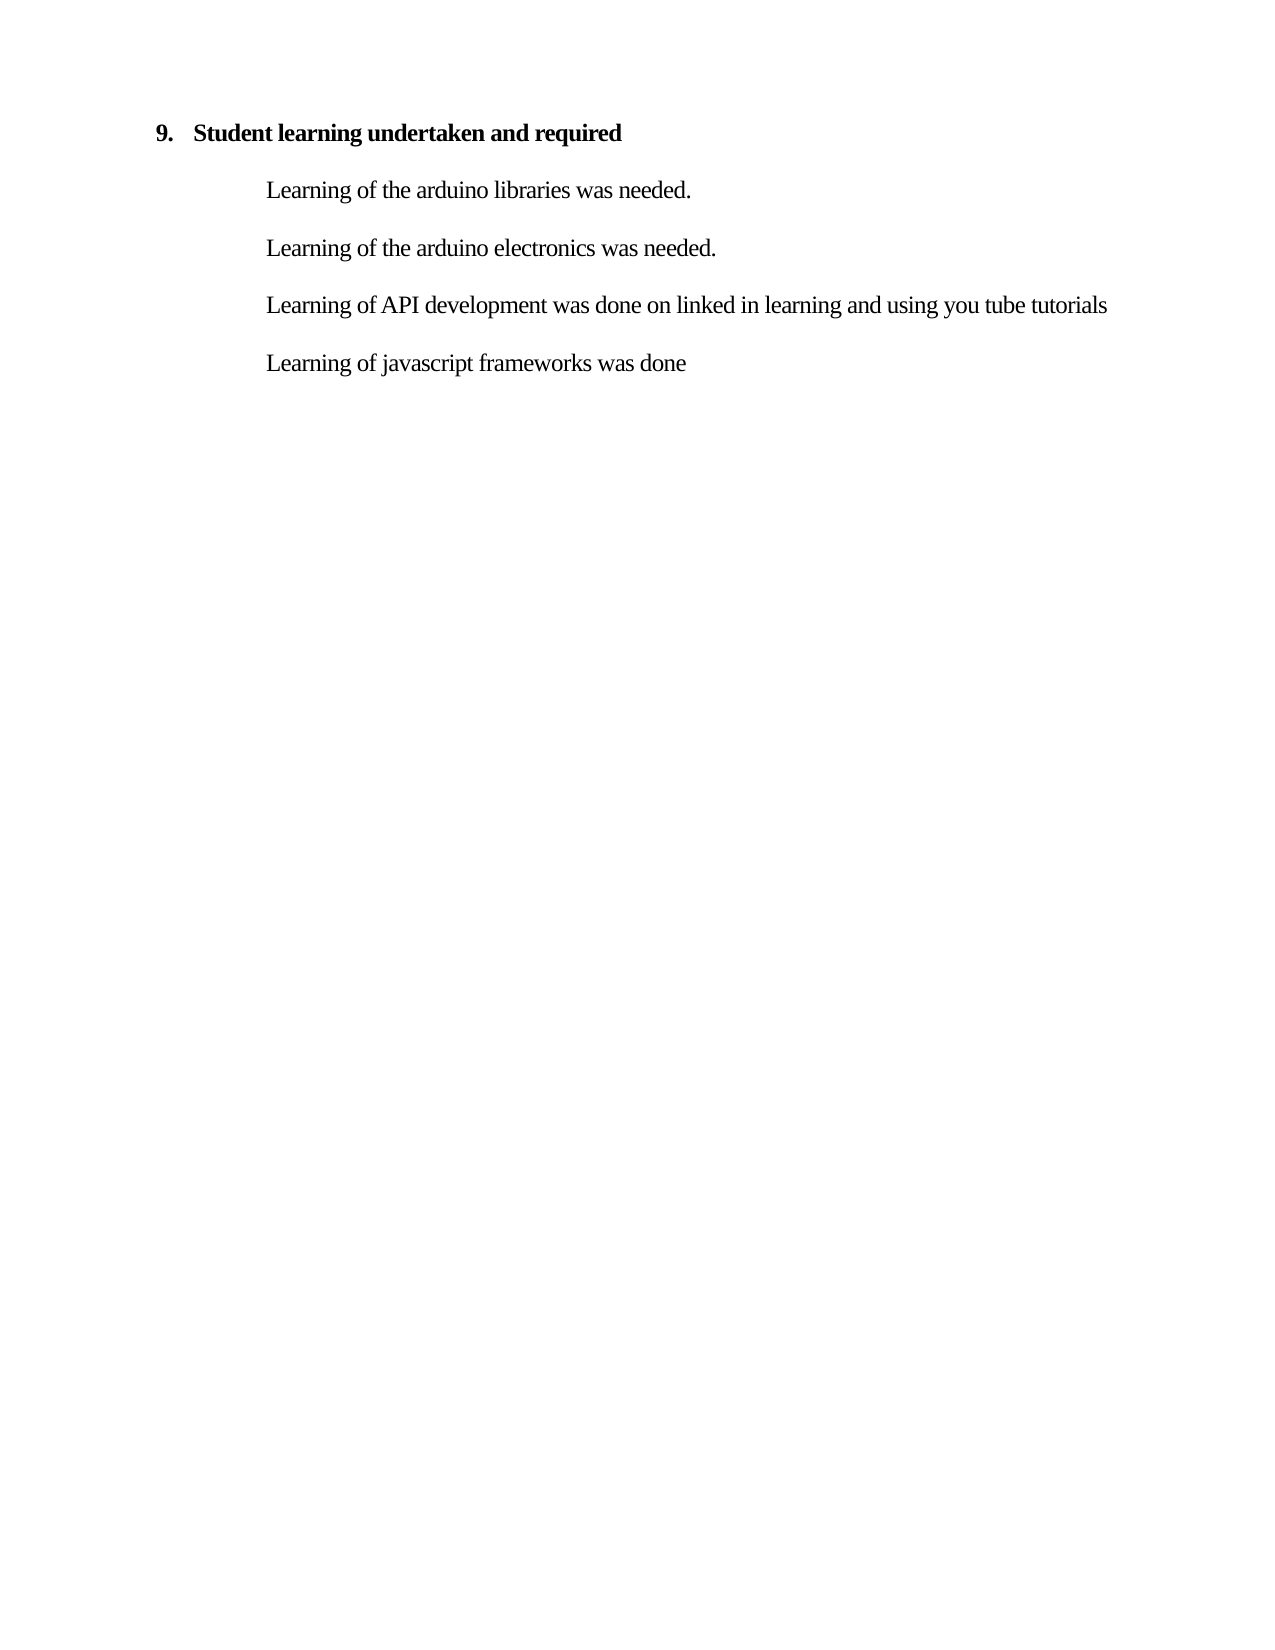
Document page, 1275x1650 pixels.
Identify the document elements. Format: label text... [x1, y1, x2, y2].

text Learning of the arduino electronics was needed. [118, 233, 1157, 262]
text Learning of javascript frameworks was done [118, 348, 1157, 377]
list Student learning undertaken and required [156, 118, 1157, 147]
text Learning of API development was done on linked in learning and using you tube tutorials [118, 291, 1157, 319]
text Learning of the arduino libraries was needed. [118, 176, 1157, 204]
